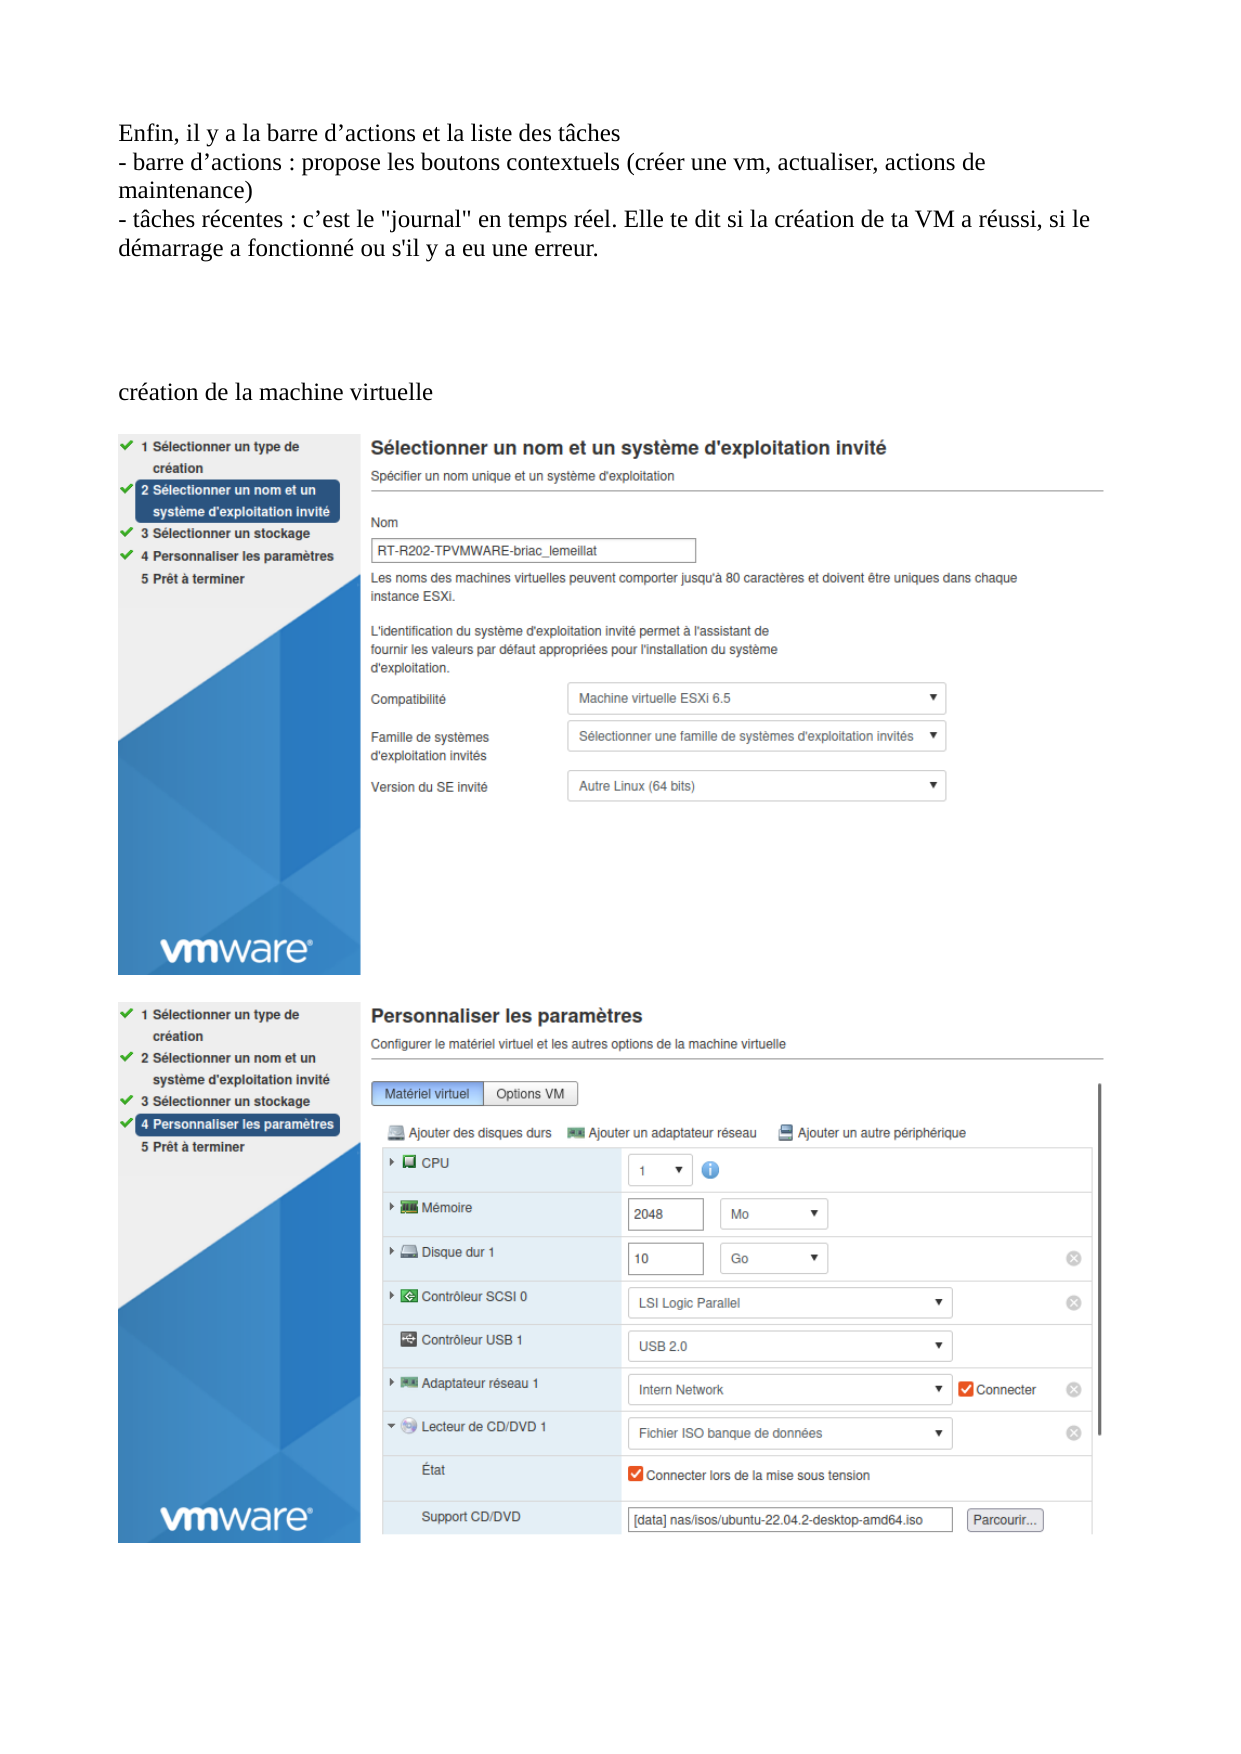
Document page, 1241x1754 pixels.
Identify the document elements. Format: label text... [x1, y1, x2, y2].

text création de la machine virtuelle [118, 377, 1122, 406]
text - tâches récentes : c’est le "journal" en temps réel. Elle te dit si la création de ta VM a réussi, si le démarrage a fonctionné ou s'il y a eu une erreur. [118, 204, 1122, 262]
text Enfin, il y a la barre d’actions et la liste des tâches [118, 118, 1122, 147]
text - barre d’actions : propose les boutons contextuels (créer une vm, actualiser, actions de maintenance) [118, 147, 1122, 204]
picture [118, 1002, 1123, 1543]
picture [118, 434, 1123, 975]
